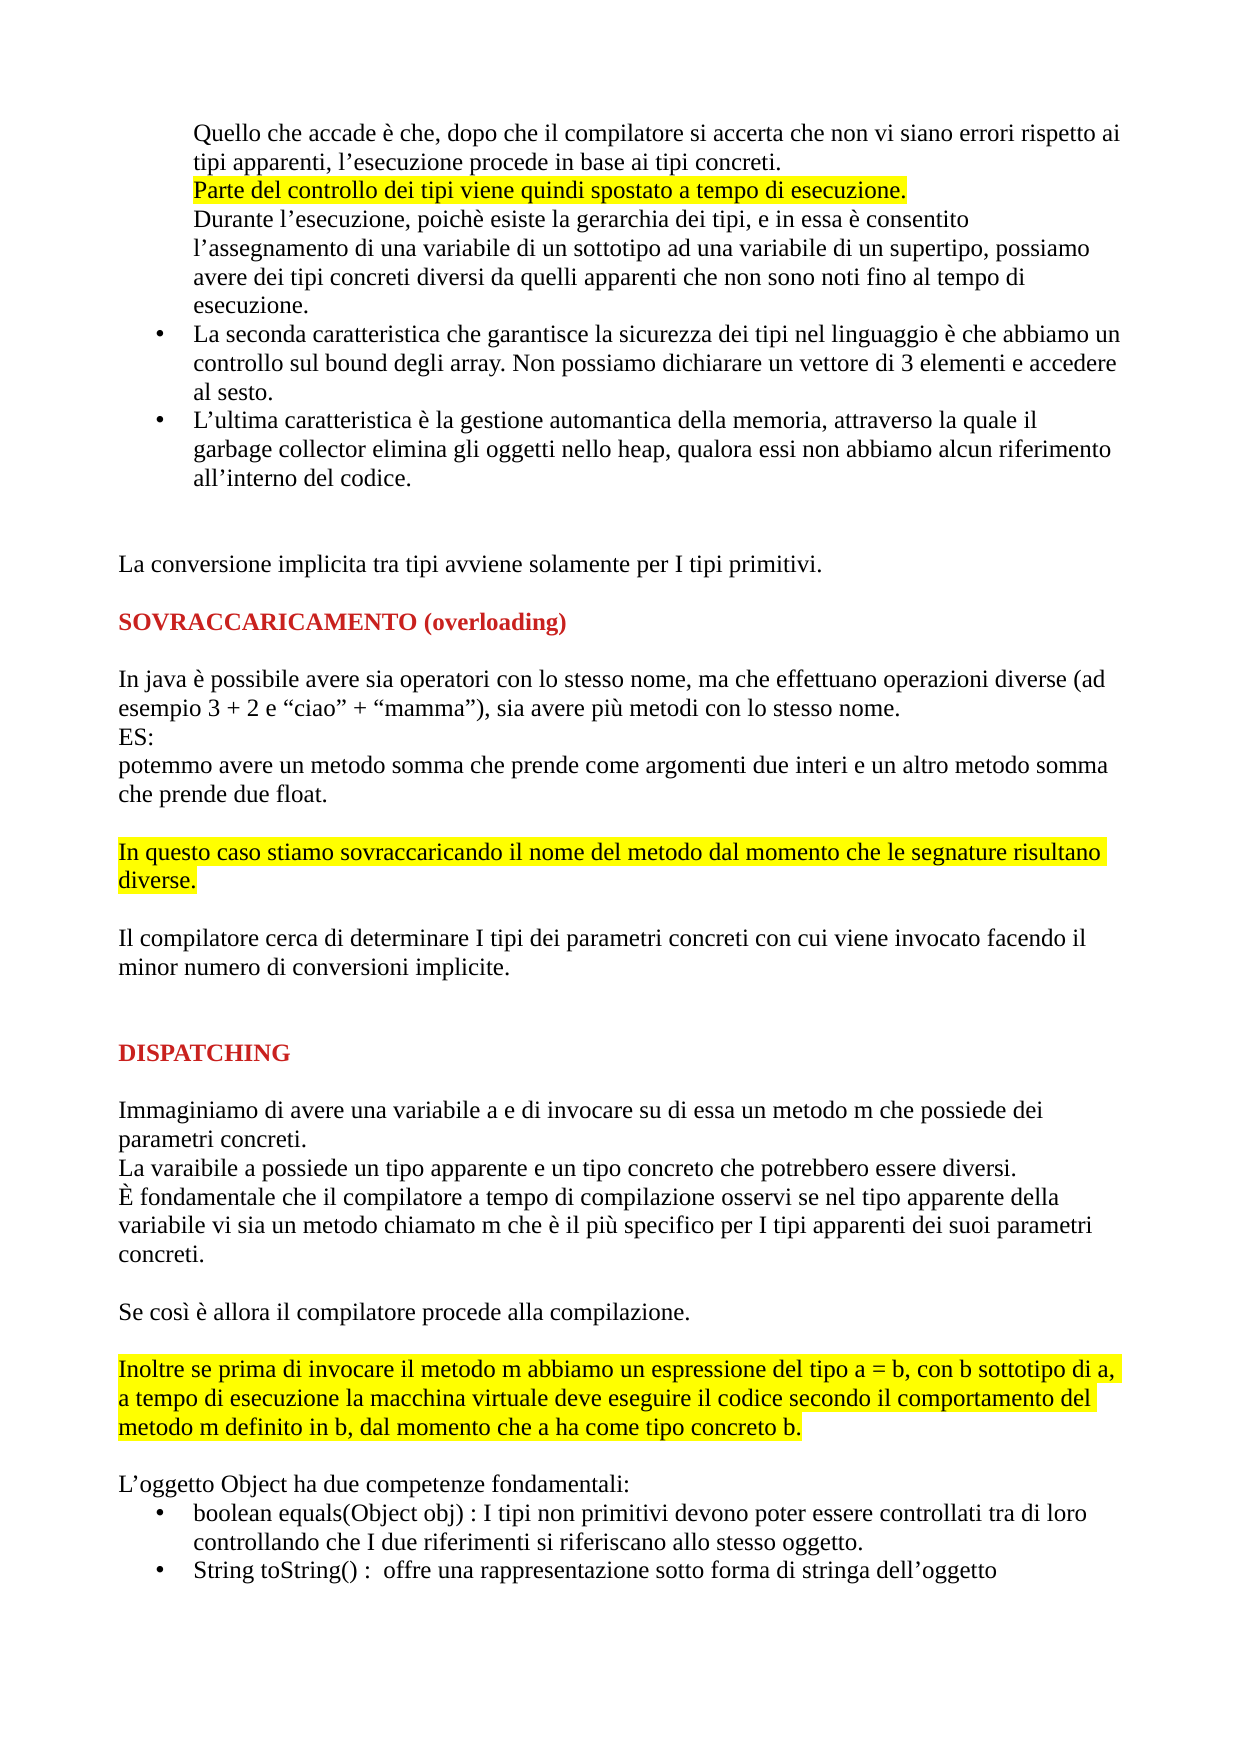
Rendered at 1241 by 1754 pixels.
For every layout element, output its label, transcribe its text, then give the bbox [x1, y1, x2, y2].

list Quello che accade è che, dopo che il compilatore si accerta che non vi siano errori rispetto ai tipi apparenti, l’esecuzione procede in base ai tipi concreti. [156, 118, 1122, 176]
text L’oggetto Object ha due competenze fondamentali: [118, 1469, 1122, 1498]
text La varaibile a possiede un tipo apparente e un tipo concreto che potrebbero essere diversi. [118, 1153, 1122, 1182]
text Se così è allora il compilatore procede alla compilazione. [118, 1297, 1122, 1326]
text potemmo avere un metodo somma che prende come argomenti due interi e un altro metodo somma che prende due float. [118, 751, 1122, 808]
text ES: [118, 722, 1122, 751]
list Parte del controllo dei tipi viene quindi spostato a tempo di esecuzione. [156, 176, 1122, 204]
text SOVRACCARICAMENTO (overloading) [118, 607, 1122, 636]
text Inoltre se prima di invocare il metodo m abbiamo un espressione del tipo a = b, con b sottotipo di a, a tempo di esecuzione la macchina virtuale deve eseguire il codice secondo il comportamento del metodo m definito in b, dal momento che a ha come tipo concreto b. [118, 1354, 1122, 1441]
list boolean equals(Object obj) : I tipi non primitivi devono poter essere controllati tra di loro controllando che I due riferimenti si riferiscano allo stesso oggetto. [156, 1498, 1122, 1556]
list String toString() : offre una rappresentazione sotto forma di stringa dell’oggetto [156, 1556, 1122, 1584]
text Immaginiamo di avere una variabile a e di invocare su di essa un metodo m che possiede dei parametri concreti. [118, 1096, 1122, 1153]
text In questo caso stiamo sovraccaricando il nome del metodo dal momento che le segnature risultano diverse. [118, 837, 1122, 894]
text DISPATCHING [118, 1038, 1122, 1067]
list L’ultima caratteristica è la gestione automantica della memoria, attraverso la quale il garbage collector elimina gli oggetti nello heap, qualora essi non abbiamo alcun riferimento all’interno del codice. [156, 406, 1122, 492]
text Il compilatore cerca di determinare I tipi dei parametri concreti con cui viene invocato facendo il minor numero di conversioni implicite. [118, 923, 1122, 981]
text La conversione implicita tra tipi avviene solamente per I tipi primitivi. [118, 549, 1122, 578]
text In java è possibile avere sia operatori con lo stesso nome, ma che effettuano operazioni diverse (ad esempio 3 + 2 e “ciao” + “mamma”), sia avere più metodi con lo stesso nome. [118, 664, 1122, 722]
text È fondamentale che il compilatore a tempo di compilazione osservi se nel tipo apparente della variabile vi sia un metodo chiamato m che è il più specifico per I tipi apparenti dei suoi parametri concreti. [118, 1182, 1122, 1268]
list Durante l’esecuzione, poichè esiste la gerarchia dei tipi, e in essa è consentito l’assegnamento di una variabile di un sottotipo ad una variabile di un supertipo, possiamo avere dei tipi concreti diversi da quelli apparenti che non sono noti fino al tempo di esecuzione. [156, 204, 1122, 319]
list La seconda caratteristica che garantisce la sicurezza dei tipi nel linguaggio è che abbiamo un controllo sul bound degli array. Non possiamo dichiarare un vettore di 3 elementi e accedere al sesto. [156, 319, 1122, 406]
